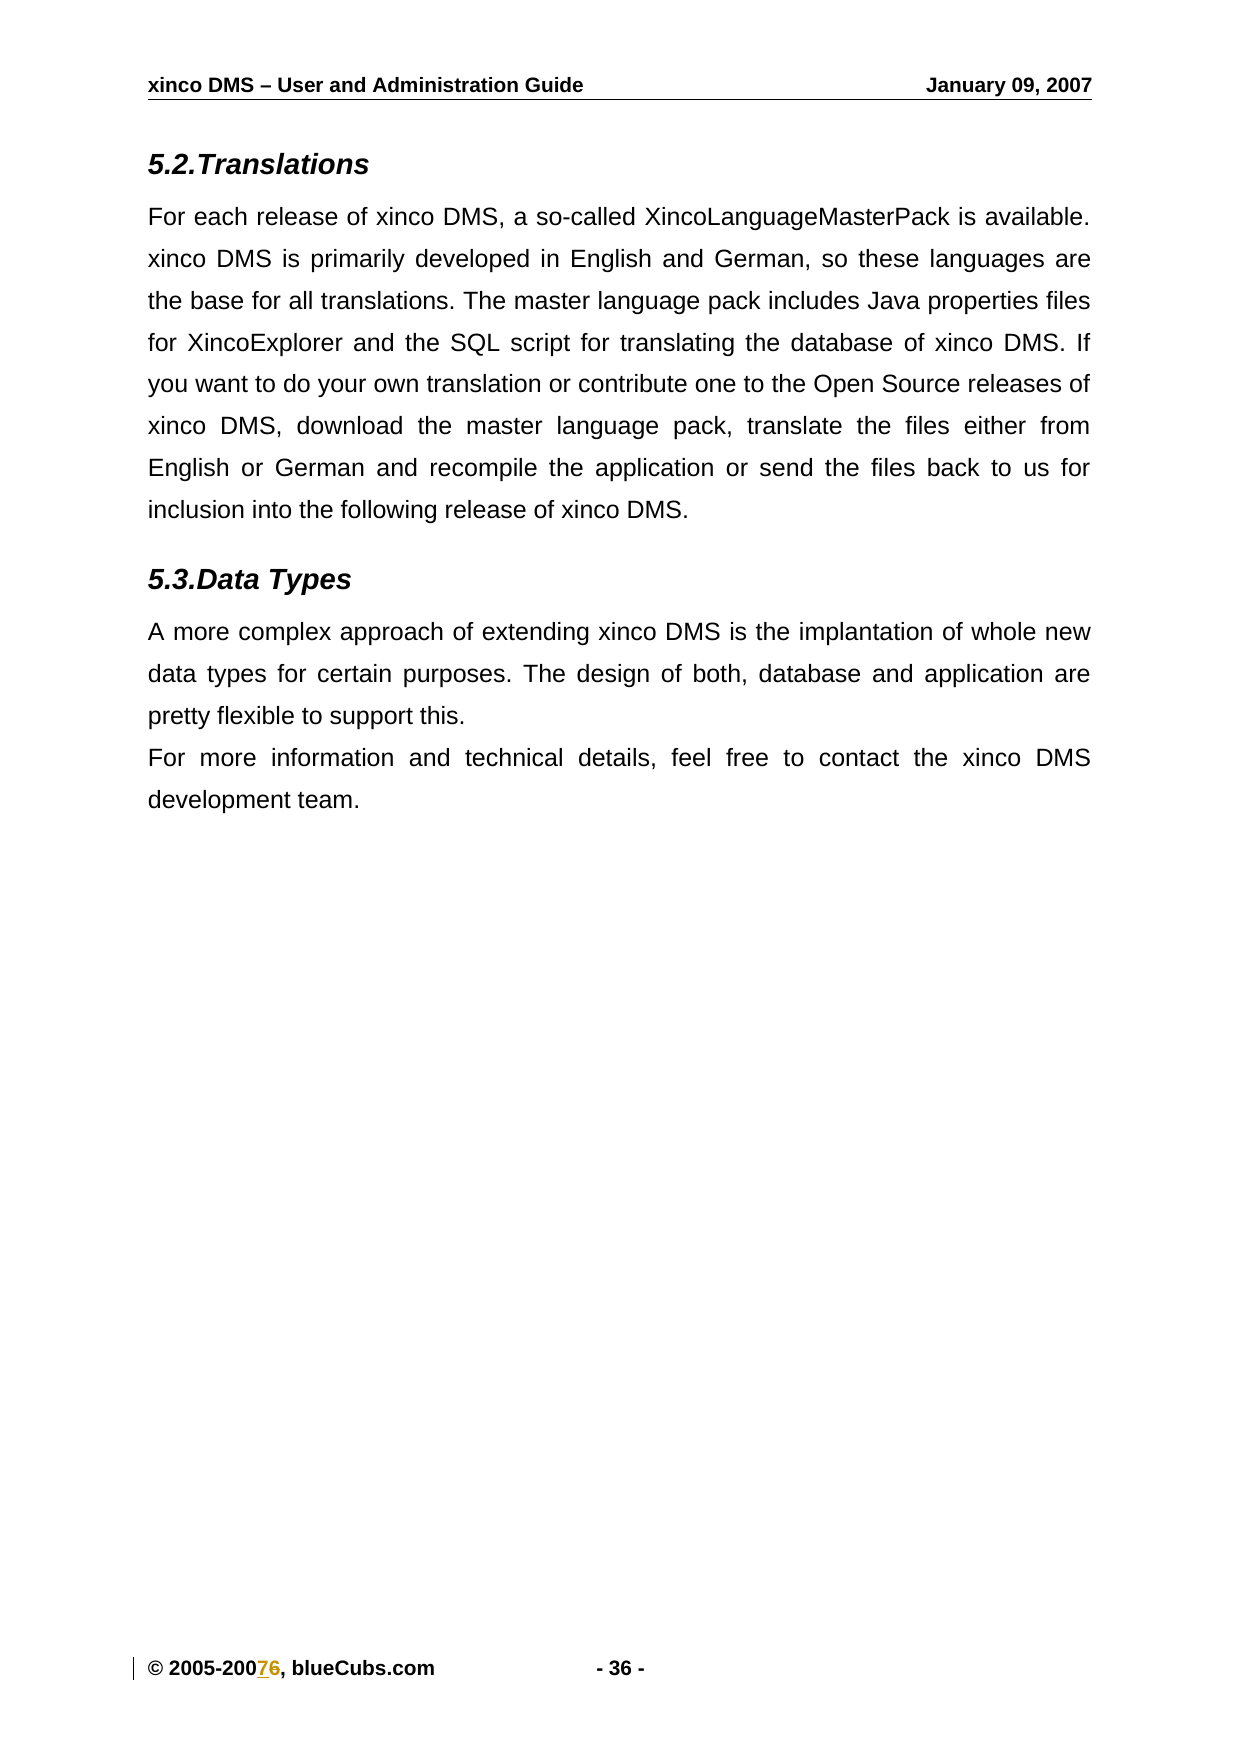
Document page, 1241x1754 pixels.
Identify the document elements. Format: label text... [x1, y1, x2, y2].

text For more information and technical details, feel free to contact the xinco DMS development team. [148, 743, 1092, 813]
subtitle Data Types [148, 563, 1092, 595]
subtitle Translations [148, 148, 1092, 180]
text For each release of xinco DMS, a so-called XincoLanguageMasterPack is available. xinco DMS is primarily developed in English and German, so these languages are the base for all translations. The master language pack includes Java properties files for XincoExplorer and the SQL script for translating the database of xinco DMS. If you want to do your own translation or contribute one to the Open Source releases of xinco DMS, download the master language pack, translate the files either from English or German and recompile the application or send the files back to us for inclusion into the following release of xinco DMS. [148, 203, 1092, 524]
text A more complex approach of extending xinco DMS is the implantation of whole new data types for certain purposes. The design of both, database and application are pretty flexible to support this. [148, 618, 1092, 729]
